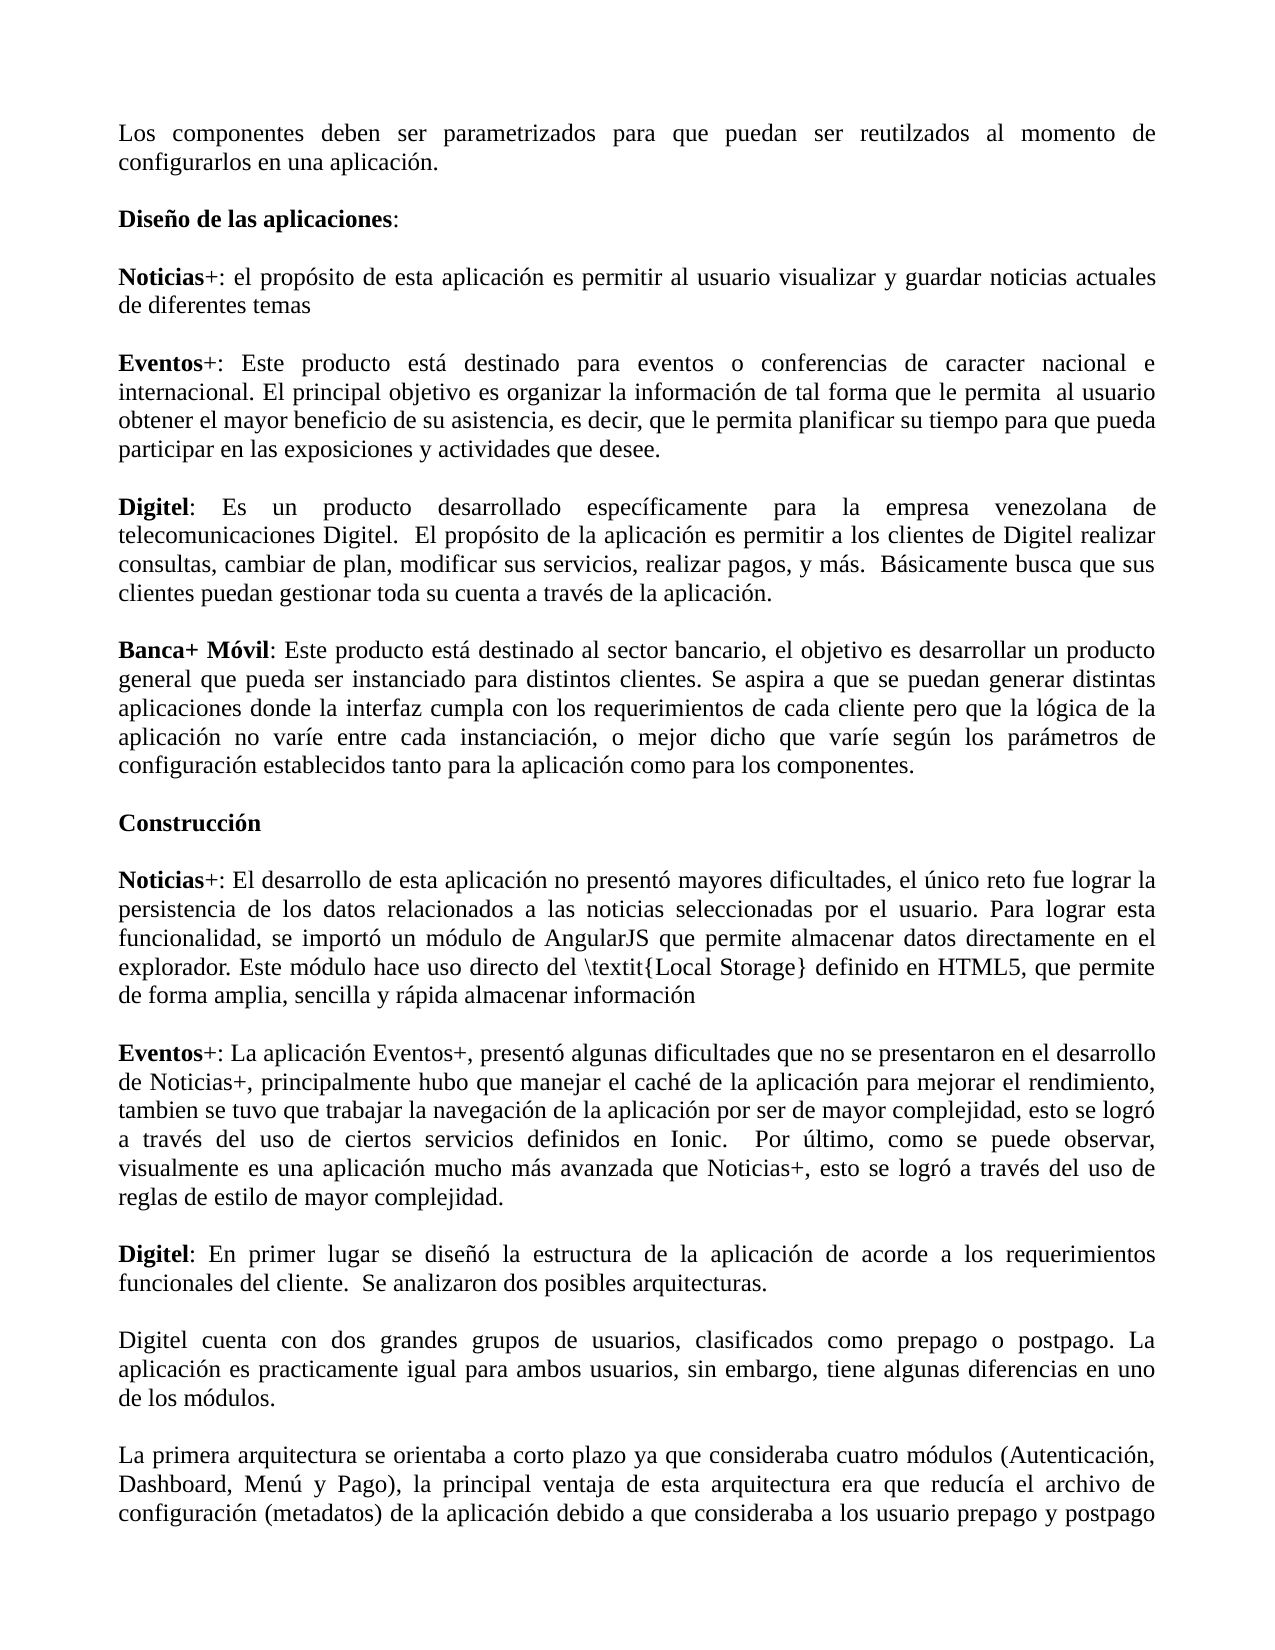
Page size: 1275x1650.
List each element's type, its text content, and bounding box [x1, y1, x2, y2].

text Noticias+: el propósito de esta aplicación es permitir al usuario visualizar y guardar noticias actuales de diferentes temas [118, 262, 1157, 319]
text Diseño de las aplicaciones: [118, 204, 1157, 233]
text Los componentes deben ser parametrizados para que puedan ser reutilzados al momento de configurarlos en una aplicación. [118, 118, 1157, 176]
text Eventos+: La aplicación Eventos+, presentó algunas dificultades que no se presentaron en el desarrollo de Noticias+, principalmente hubo que manejar el caché de la aplicación para mejorar el rendimiento, tambien se tuvo que trabajar la navegación de la aplicación por ser de mayor complejidad, esto se logró a través del uso de ciertos servicios definidos en Ionic. Por último, como se puede observar, visualmente es una aplicación mucho más avanzada que Noticias+, esto se logró a través del uso de reglas de estilo de mayor complejidad. [118, 1038, 1157, 1211]
text Construcción [118, 808, 1157, 837]
text Digitel: En primer lugar se diseñó la estructura de la aplicación de acorde a los requerimientos funcionales del cliente. Se analizaron dos posibles arquitecturas. [118, 1239, 1157, 1297]
text Digitel cuenta con dos grandes grupos de usuarios, clasificados como prepago o postpago. La aplicación es practicamente igual para ambos usuarios, sin embargo, tiene algunas diferencias en uno de los módulos. [118, 1326, 1157, 1412]
text Banca+ Móvil: Este producto está destinado al sector bancario, el objetivo es desarrollar un producto general que pueda ser instanciado para distintos clientes. Se aspira a que se puedan generar distintas aplicaciones donde la interfaz cumpla con los requerimientos de cada cliente pero que la lógica de la aplicación no varíe entre cada instanciación, o mejor dicho que varíe según los parámetros de configuración establecidos tanto para la aplicación como para los componentes. [118, 636, 1157, 779]
text La primera arquitectura se orientaba a corto plazo ya que consideraba cuatro módulos (Autenticación, Dashboard, Menú y Pago), la principal ventaja de esta arquitectura era que reducía el archivo de configuración (metadatos) de la aplicación debido a que consideraba a los usuario prepago y postpago [118, 1441, 1157, 1527]
text Noticias+: El desarrollo de esta aplicación no presentó mayores dificultades, el único reto fue lograr la persistencia de los datos relacionados a las noticias seleccionadas por el usuario. Para lograr esta funcionalidad, se importó un módulo de AngularJS que permite almacenar datos directamente en el explorador. Este módulo hace uso directo del \textit{Local Storage} definido en HTML5, que permite de forma amplia, sencilla y rápida almacenar información [118, 866, 1157, 1009]
text Digitel: Es un producto desarrollado específicamente para la empresa venezolana de telecomunicaciones Digitel. El propósito de la aplicación es permitir a los clientes de Digitel realizar consultas, cambiar de plan, modificar sus servicios, realizar pagos, y más. Básicamente busca que sus clientes puedan gestionar toda su cuenta a través de la aplicación. [118, 492, 1157, 607]
text Eventos+: Este producto está destinado para eventos o conferencias de caracter nacional e internacional. El principal objetivo es organizar la información de tal forma que le permita al usuario obtener el mayor beneficio de su asistencia, es decir, que le permita planificar su tiempo para que pueda participar en las exposiciones y actividades que desee. [118, 348, 1157, 463]
